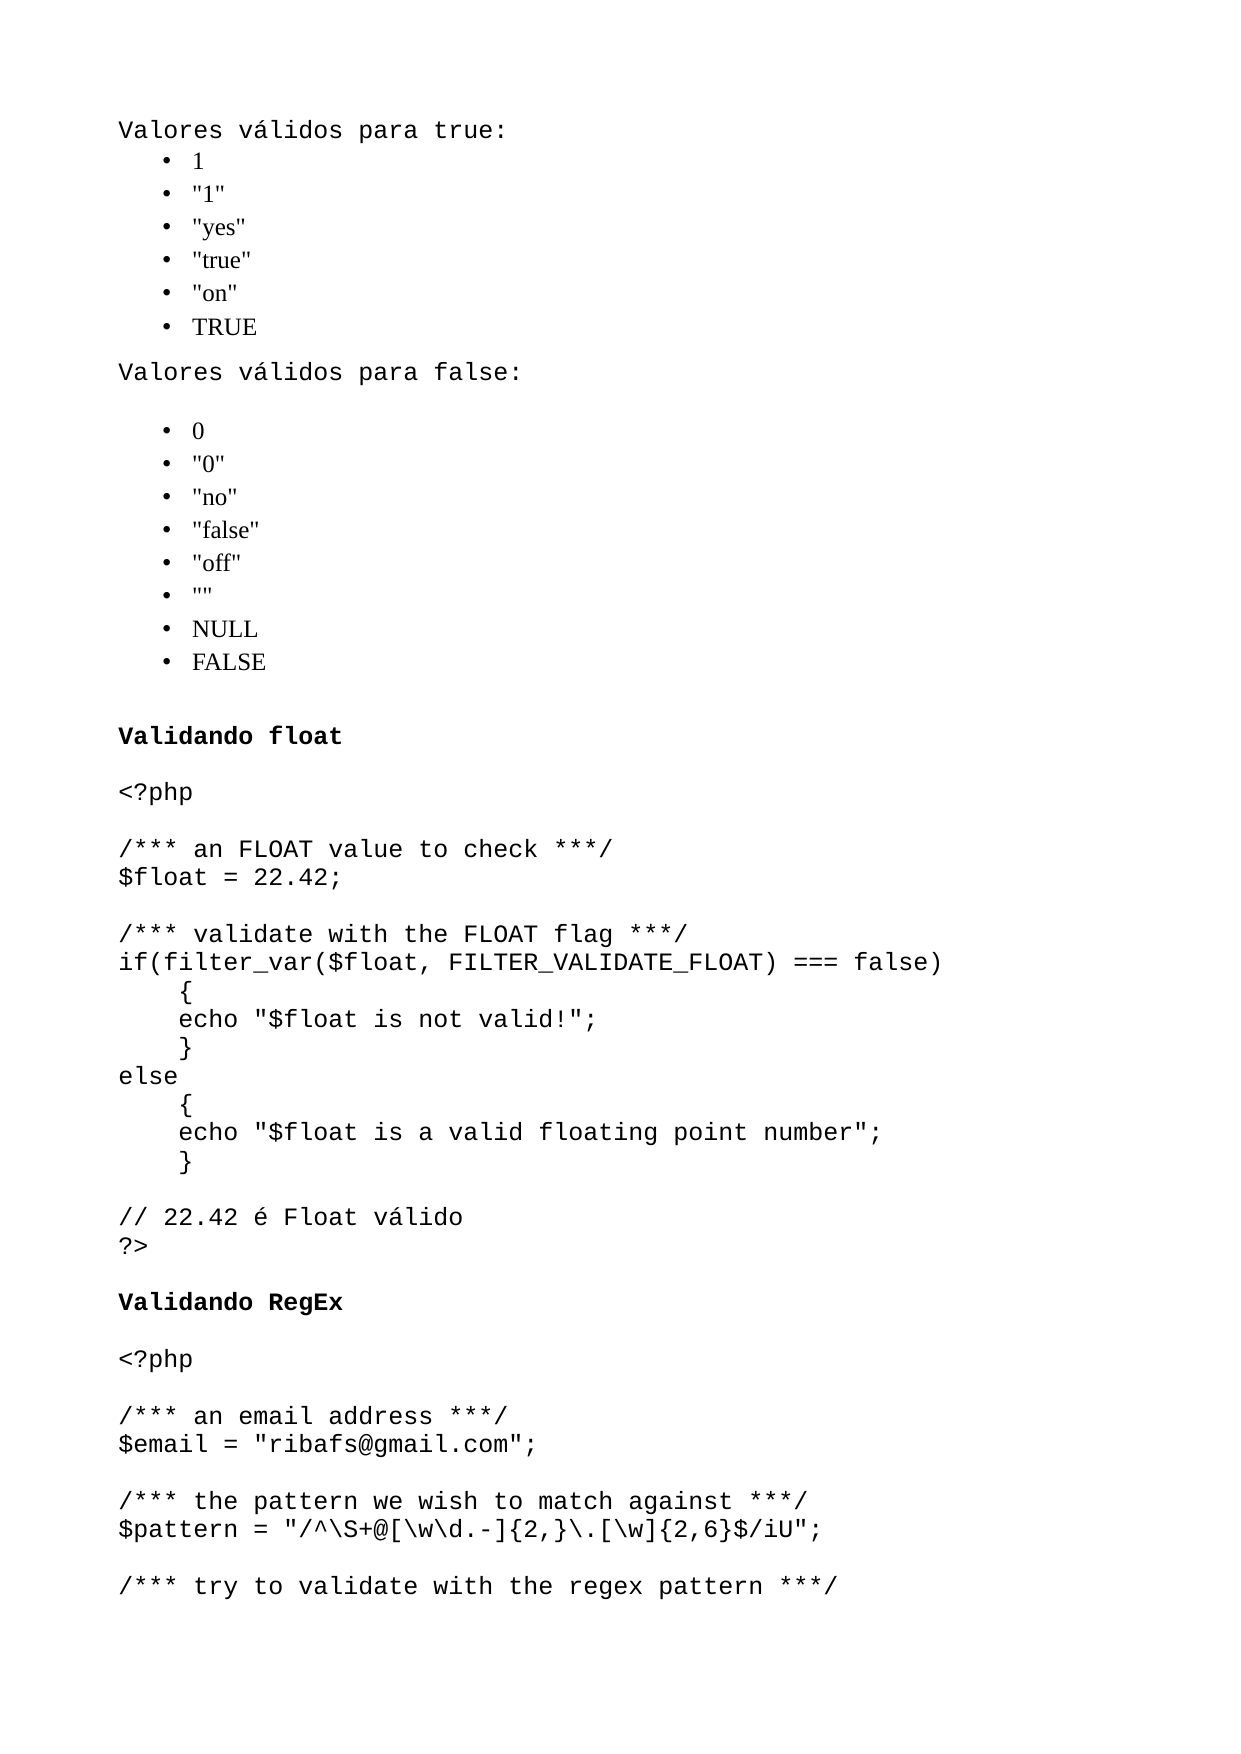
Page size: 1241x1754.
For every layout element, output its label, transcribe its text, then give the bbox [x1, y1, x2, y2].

text /*** an FLOAT value to check ***/ [118, 837, 1122, 865]
text Valores válidos para true: [118, 118, 1122, 146]
list NULL [162, 614, 1122, 643]
list TRUE [162, 312, 1122, 340]
text // 22.42 é Float válido [118, 1205, 1122, 1233]
list "false" [162, 515, 1122, 544]
text echo "$float is a valid floating point number"; [118, 1120, 1122, 1148]
list "true" [162, 246, 1122, 274]
text else [118, 1063, 1122, 1092]
text if(filter_var($float, FILTER_VALIDATE_FLOAT) === false) [118, 950, 1122, 978]
text ?> [118, 1233, 1122, 1262]
text $email = "ribafs@gmail.com"; [118, 1432, 1122, 1460]
list "0" [162, 449, 1122, 478]
list "no" [162, 482, 1122, 511]
text Valores válidos para false: [118, 359, 1122, 387]
list "on" [162, 278, 1122, 307]
text <?php [118, 1347, 1122, 1375]
text /*** validate with the FLOAT flag ***/ [118, 922, 1122, 950]
list 1 [162, 146, 1122, 175]
text $pattern = "/^\S+@[\w\d.-]{2,}\.[\w]{2,6}$/iU"; [118, 1517, 1122, 1545]
list "yes" [162, 212, 1122, 241]
text <?php [118, 780, 1122, 808]
text Validando RegEx [118, 1290, 1122, 1318]
text $float = 22.42; [118, 865, 1122, 893]
text /*** an email address ***/ [118, 1403, 1122, 1432]
list "1" [162, 179, 1122, 208]
text } [118, 1035, 1122, 1063]
list 0 [162, 416, 1122, 445]
text { [118, 1092, 1122, 1120]
text Validando float [118, 723, 1122, 752]
text echo "$float is not valid!"; [118, 1007, 1122, 1035]
text /*** the pattern we wish to match against ***/ [118, 1488, 1122, 1517]
list "" [162, 581, 1122, 610]
list "off" [162, 548, 1122, 577]
list FALSE [162, 647, 1122, 676]
text /*** try to validate with the regex pattern ***/ [118, 1573, 1122, 1602]
text } [118, 1148, 1122, 1177]
text { [118, 978, 1122, 1007]
